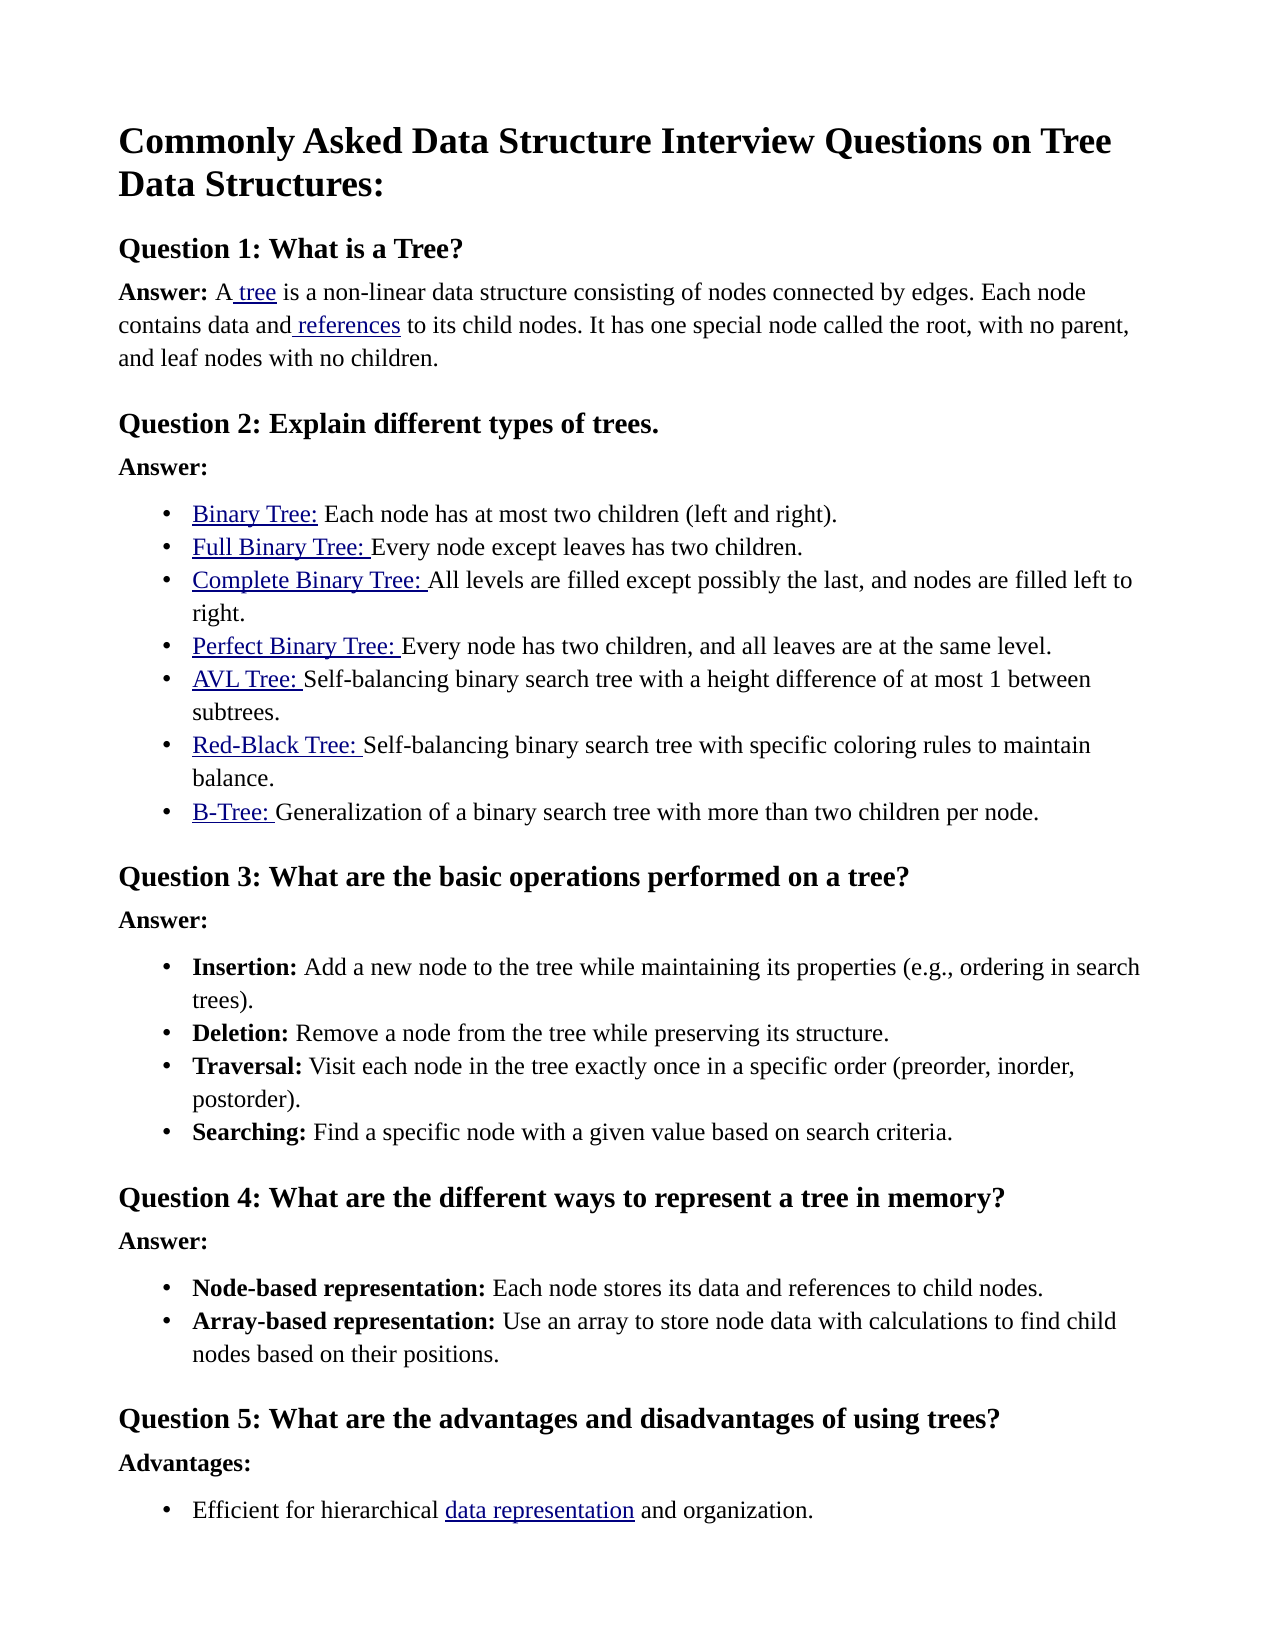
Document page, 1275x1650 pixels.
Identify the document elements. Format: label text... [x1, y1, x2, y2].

list Complete Binary Tree: All levels are filled except possibly the last, and nodes are filled left to right. [162, 565, 1157, 627]
list Binary Tree: Each node has at most two children (left and right). [162, 499, 1157, 528]
list Node-based representation: Each node stores its data and references to child nodes. [162, 1273, 1157, 1302]
list Array-based representation: Use an array to store node data with calculations to find child nodes based on their positions. [162, 1306, 1157, 1368]
text Answer: [118, 905, 1157, 933]
list Full Binary Tree: Every node except leaves has two children. [162, 532, 1157, 561]
list Efficient for hierarchical data representation and organization. [162, 1495, 1157, 1524]
list Searching: Find a specific node with a given value based on search criteria. [162, 1117, 1157, 1146]
subtitle Question 4: What are the different ways to represent a tree in memory? [118, 1180, 1157, 1213]
list Deletion: Remove a node from the tree while preserving its structure. [162, 1018, 1157, 1047]
list B-Tree: Generalization of a binary search tree with more than two children per node. [162, 797, 1157, 825]
list Perfect Binary Tree: Every node has two children, and all leaves are at the same level. [162, 631, 1157, 660]
subtitle Question 5: What are the advantages and disadvantages of using trees? [118, 1402, 1157, 1435]
list Traversal: Visit each node in the tree exactly once in a specific order (preorder, inorder, postorder). [162, 1051, 1157, 1113]
subtitle Question 2: Explain different types of trees. [118, 406, 1157, 439]
subtitle Commonly Asked Data Structure Interview Questions on Tree Data Structures: [118, 118, 1157, 204]
text Advantages: [118, 1448, 1157, 1476]
text Answer: [118, 452, 1157, 481]
text Answer: [118, 1226, 1157, 1254]
subtitle Question 3: What are the basic operations performed on a tree? [118, 859, 1157, 892]
list Insertion: Add a new node to the tree while maintaining its properties (e.g., ordering in search trees). [162, 952, 1157, 1014]
list AVL Tree: Self-balancing binary search tree with a height difference of at most 1 between subtrees. [162, 664, 1157, 726]
list Red-Black Tree: Self-balancing binary search tree with specific coloring rules to maintain balance. [162, 731, 1157, 792]
subtitle Question 1: What is a Tree? [118, 231, 1157, 265]
text Answer: A tree is a non-linear data structure consisting of nodes connected by edges. Each node contains data and references to its child nodes. It has one special node called the root, with no parent, and leaf nodes with no children. [118, 277, 1157, 372]
